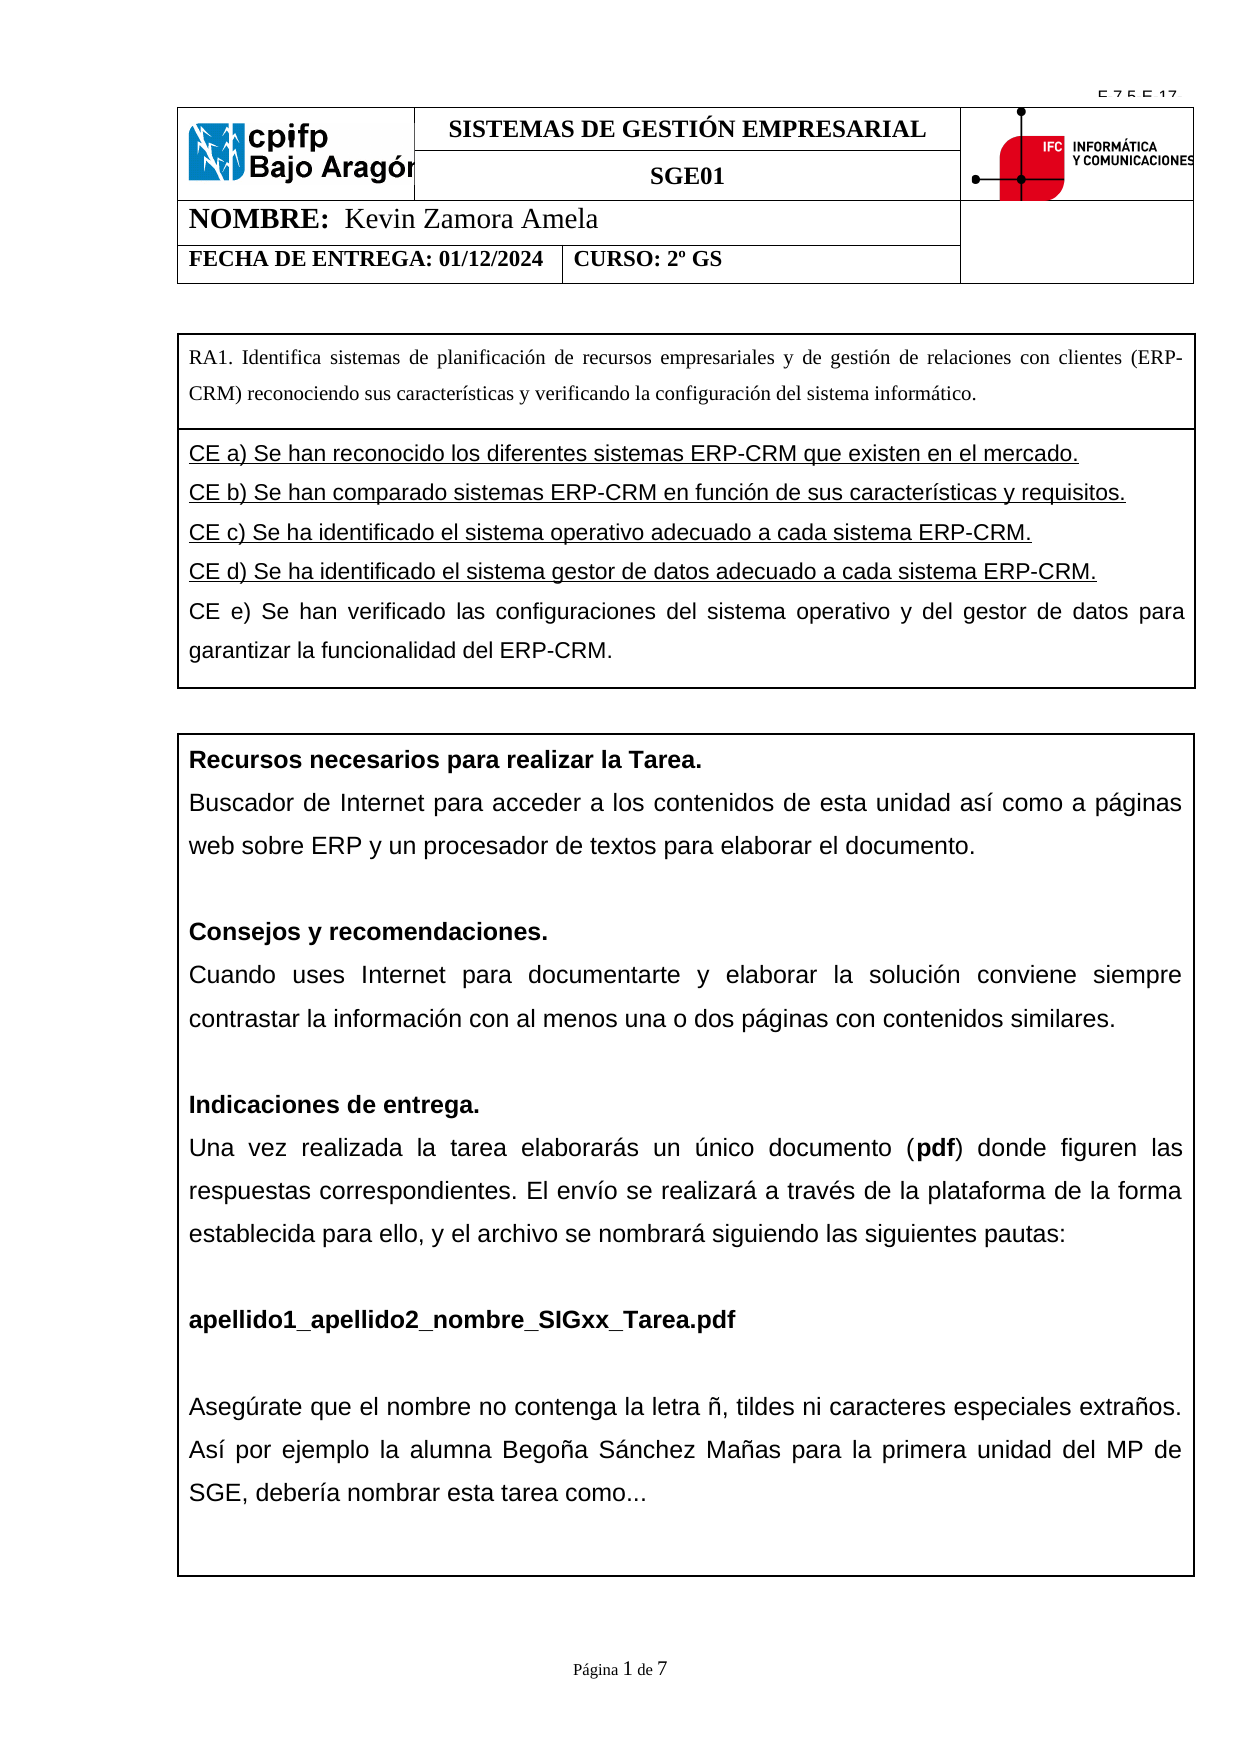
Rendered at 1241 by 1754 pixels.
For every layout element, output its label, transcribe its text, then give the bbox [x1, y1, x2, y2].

picture [188, 123, 415, 185]
table_header RA1. Identifica sistemas de planificación de recursos empresariales y de gestión de relaciones con clientes (ERP-CRM) reconociendo sus características y verificando la configuración del sistema informático. [179, 335, 1194, 427]
table_cell CE a) Se han reconocido los diferentes sistemas ERP-CRM que existen en el mercado. CE b) Se han comparado sistemas ERP-CRM en función de sus características y requisitos. CE c) Se ha identificado el sistema operativo adecuado a cada sistema ERP-CRM. CE d) Se ha identificado el sistema gestor de datos adecuado a cada sistema ERP-CRM. CE e) Se han verificado las configuraciones del sistema operativo y del gestor de datos para garantizar la funcionalidad del ERP-CRM. [179, 430, 1194, 687]
table_header Recursos necesarios para realizar la Tarea. Buscador de Internet para acceder a los contenidos de esta unidad así como a páginas web sobre ERP y un procesador de textos para elaborar el documento. Consejos y recomendaciones. Cuando uses Internet para documentarte y elaborar la solución conviene siempre contrastar la información con al menos una o dos páginas con contenidos similares. Indicaciones de entrega. Una vez realizada la tarea elaborarás un único documento (pdf) donde figuren las respuestas correspondientes. El envío se realizará a través de la plataforma de la forma establecida para ello, y el archivo se nombrará siguiendo las siguientes pautas: apellido1_apellido2_nombre_SIGxx_Tarea.pdf Asegúrate que el nombre no contenga la letra ñ, tildes ni caracteres especiales extraños. Así por ejemplo la alumna Begoña Sánchez Mañas para la primera unidad del MP de SGE, debería nombrar esta tarea como... [179, 735, 1193, 1574]
picture [971, 107, 1193, 201]
